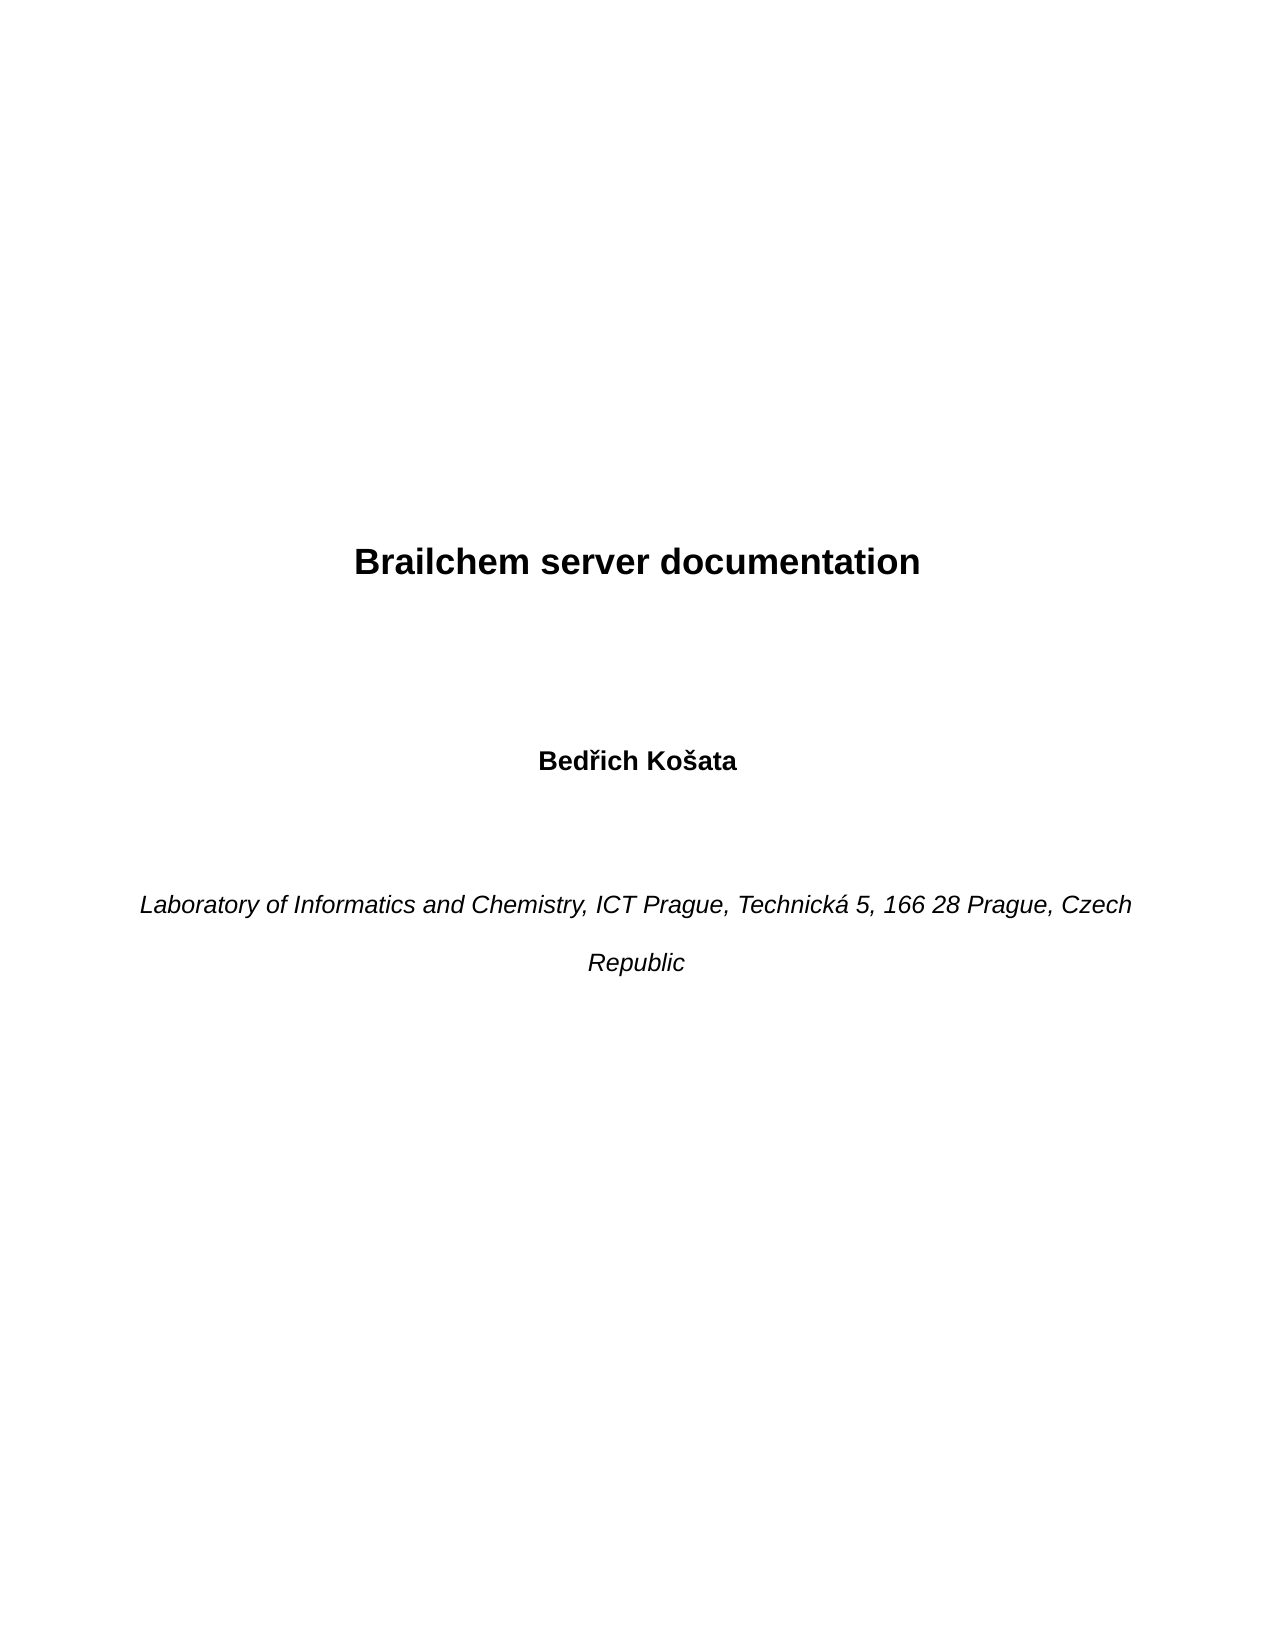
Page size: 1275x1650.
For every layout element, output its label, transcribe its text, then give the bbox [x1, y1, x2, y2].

subtitle Brailchem server documentation [118, 541, 1157, 582]
text Laboratory of Informatics and Chemistry, ICT Prague, Technická 5, 166 28 Prague, Czech Republic [118, 890, 1157, 976]
text Bedřich Košata [118, 745, 1157, 776]
